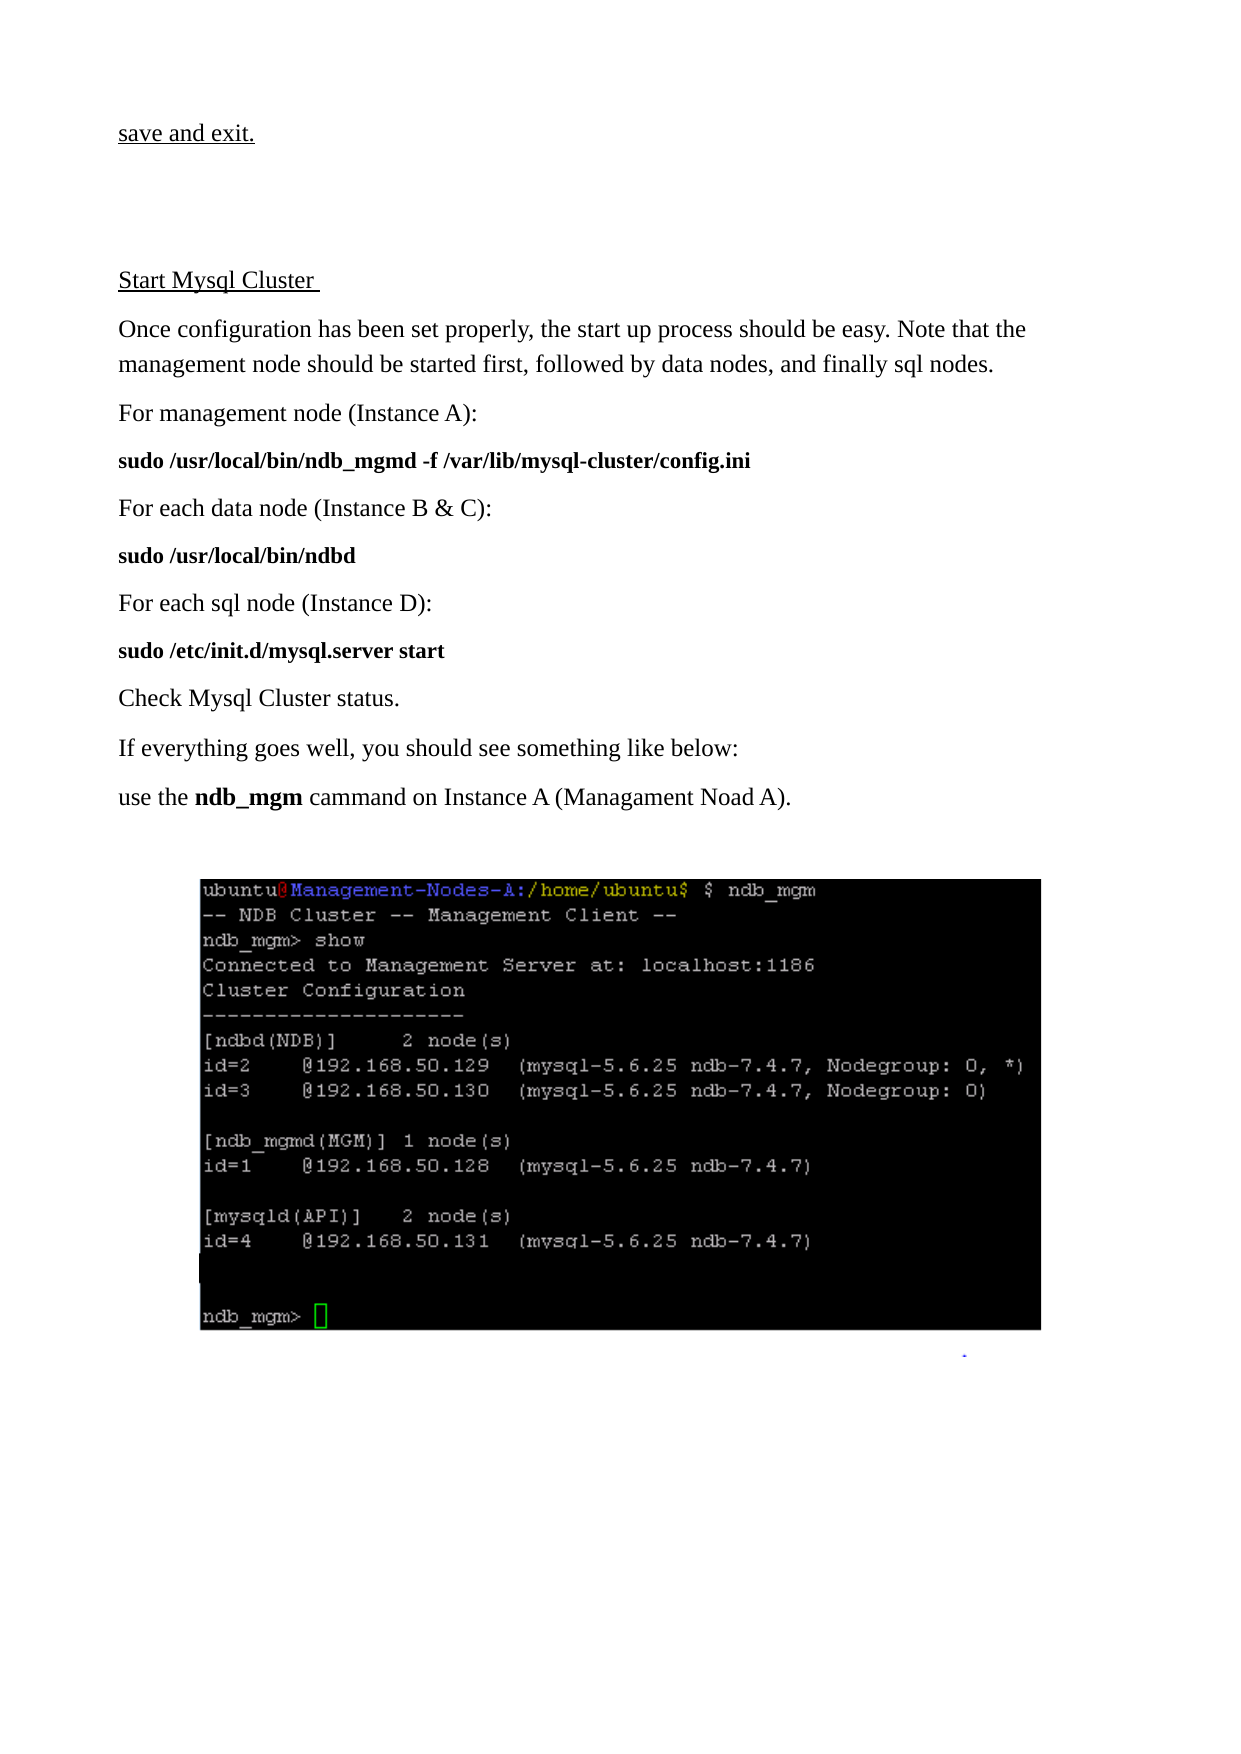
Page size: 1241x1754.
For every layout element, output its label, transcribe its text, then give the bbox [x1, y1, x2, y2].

text sudo /usr/local/bin/ndb_mgmd -f /var/lib/mysql-cluster/config.ini [118, 447, 1122, 473]
text For management node (Instance A): [118, 398, 1122, 427]
text Check Mysql Cluster status. [118, 683, 1122, 712]
text For each data node (Instance B & C): [118, 493, 1122, 522]
picture [199, 879, 1042, 1357]
text save and exit. [118, 118, 1122, 147]
text sudo /usr/local/bin/ndbd [118, 542, 1122, 568]
text Once configuration has been set properly, the start up process should be easy. Note that the management node should be started first, followed by data nodes, and finally sql nodes. [118, 314, 1122, 378]
text For each sql node (Instance D): [118, 588, 1122, 617]
text Start Mysql Cluster [118, 265, 1122, 294]
text use the ndb_mgm cammand on Instance A (Managament Noad A). [118, 782, 1122, 810]
text If everything goes well, you should see something like below: [118, 733, 1122, 761]
text sudo /etc/init.d/mysql.server start [118, 637, 1122, 664]
